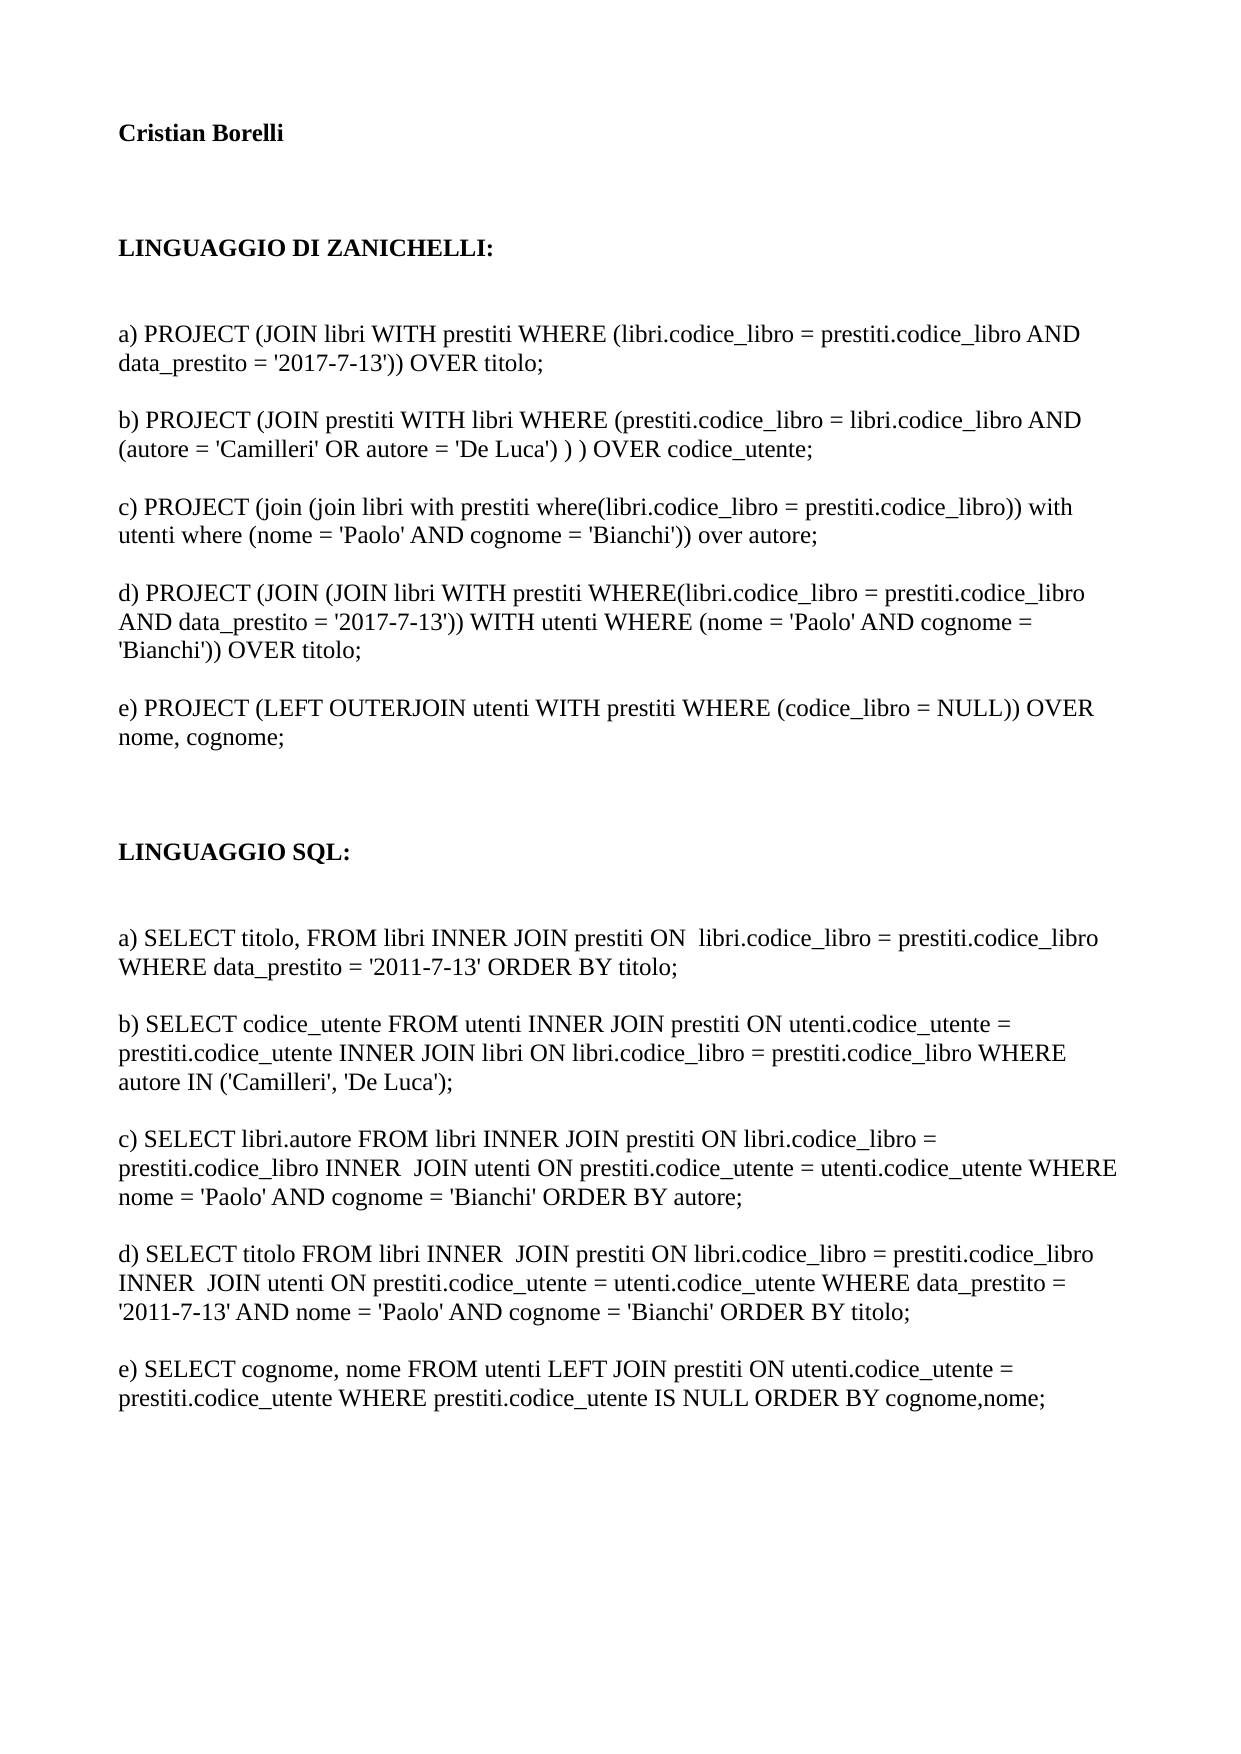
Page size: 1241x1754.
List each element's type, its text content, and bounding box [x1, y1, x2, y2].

text e) PROJECT (LEFT OUTERJOIN utenti WITH prestiti WHERE (codice_libro = NULL)) OVER nome, cognome; [118, 693, 1122, 751]
text a) PROJECT (JOIN libri WITH prestiti WHERE (libri.codice_libro = prestiti.codice_libro AND data_prestito = '2017-7-13')) OVER titolo; [118, 319, 1122, 377]
text c) PROJECT (join (join libri with prestiti where(libri.codice_libro = prestiti.codice_libro)) with utenti where (nome = 'Paolo' AND cognome = 'Bianchi')) over autore; [118, 492, 1122, 549]
text d) SELECT titolo FROM libri INNER JOIN prestiti ON libri.codice_libro = prestiti.codice_libro INNER JOIN utenti ON prestiti.codice_utente = utenti.codice_utente WHERE data_prestito = '2011-7-13' AND nome = 'Paolo' AND cognome = 'Bianchi' ORDER BY titolo; [118, 1239, 1122, 1326]
text b) SELECT codice_utente FROM utenti INNER JOIN prestiti ON utenti.codice_utente = prestiti.codice_utente INNER JOIN libri ON libri.codice_libro = prestiti.codice_libro WHERE autore IN ('Camilleri', 'De Luca'); [118, 1009, 1122, 1096]
text b) PROJECT (JOIN prestiti WITH libri WHERE (prestiti.codice_libro = libri.codice_libro AND (autore = 'Camilleri' OR autore = 'De Luca') ) ) OVER codice_utente; [118, 406, 1122, 463]
text Cristian Borelli [118, 118, 1122, 147]
text LINGUAGGIO DI ZANICHELLI: [118, 233, 1122, 262]
text a) SELECT titolo, FROM libri INNER JOIN prestiti ON libri.codice_libro = prestiti.codice_libro WHERE data_prestito = '2011-7-13' ORDER BY titolo; [118, 923, 1122, 981]
text LINGUAGGIO SQL: [118, 837, 1122, 866]
text e) SELECT cognome, nome FROM utenti LEFT JOIN prestiti ON utenti.codice_utente = prestiti.codice_utente WHERE prestiti.codice_utente IS NULL ORDER BY cognome,nome; [118, 1354, 1122, 1412]
text d) PROJECT (JOIN (JOIN libri WITH prestiti WHERE(libri.codice_libro = prestiti.codice_libro AND data_prestito = '2017-7-13')) WITH utenti WHERE (nome = 'Paolo' AND cognome = 'Bianchi')) OVER titolo; [118, 578, 1122, 664]
text c) SELECT libri.autore FROM libri INNER JOIN prestiti ON libri.codice_libro = prestiti.codice_libro INNER JOIN utenti ON prestiti.codice_utente = utenti.codice_utente WHERE nome = 'Paolo' AND cognome = 'Bianchi' ORDER BY autore; [118, 1124, 1122, 1211]
